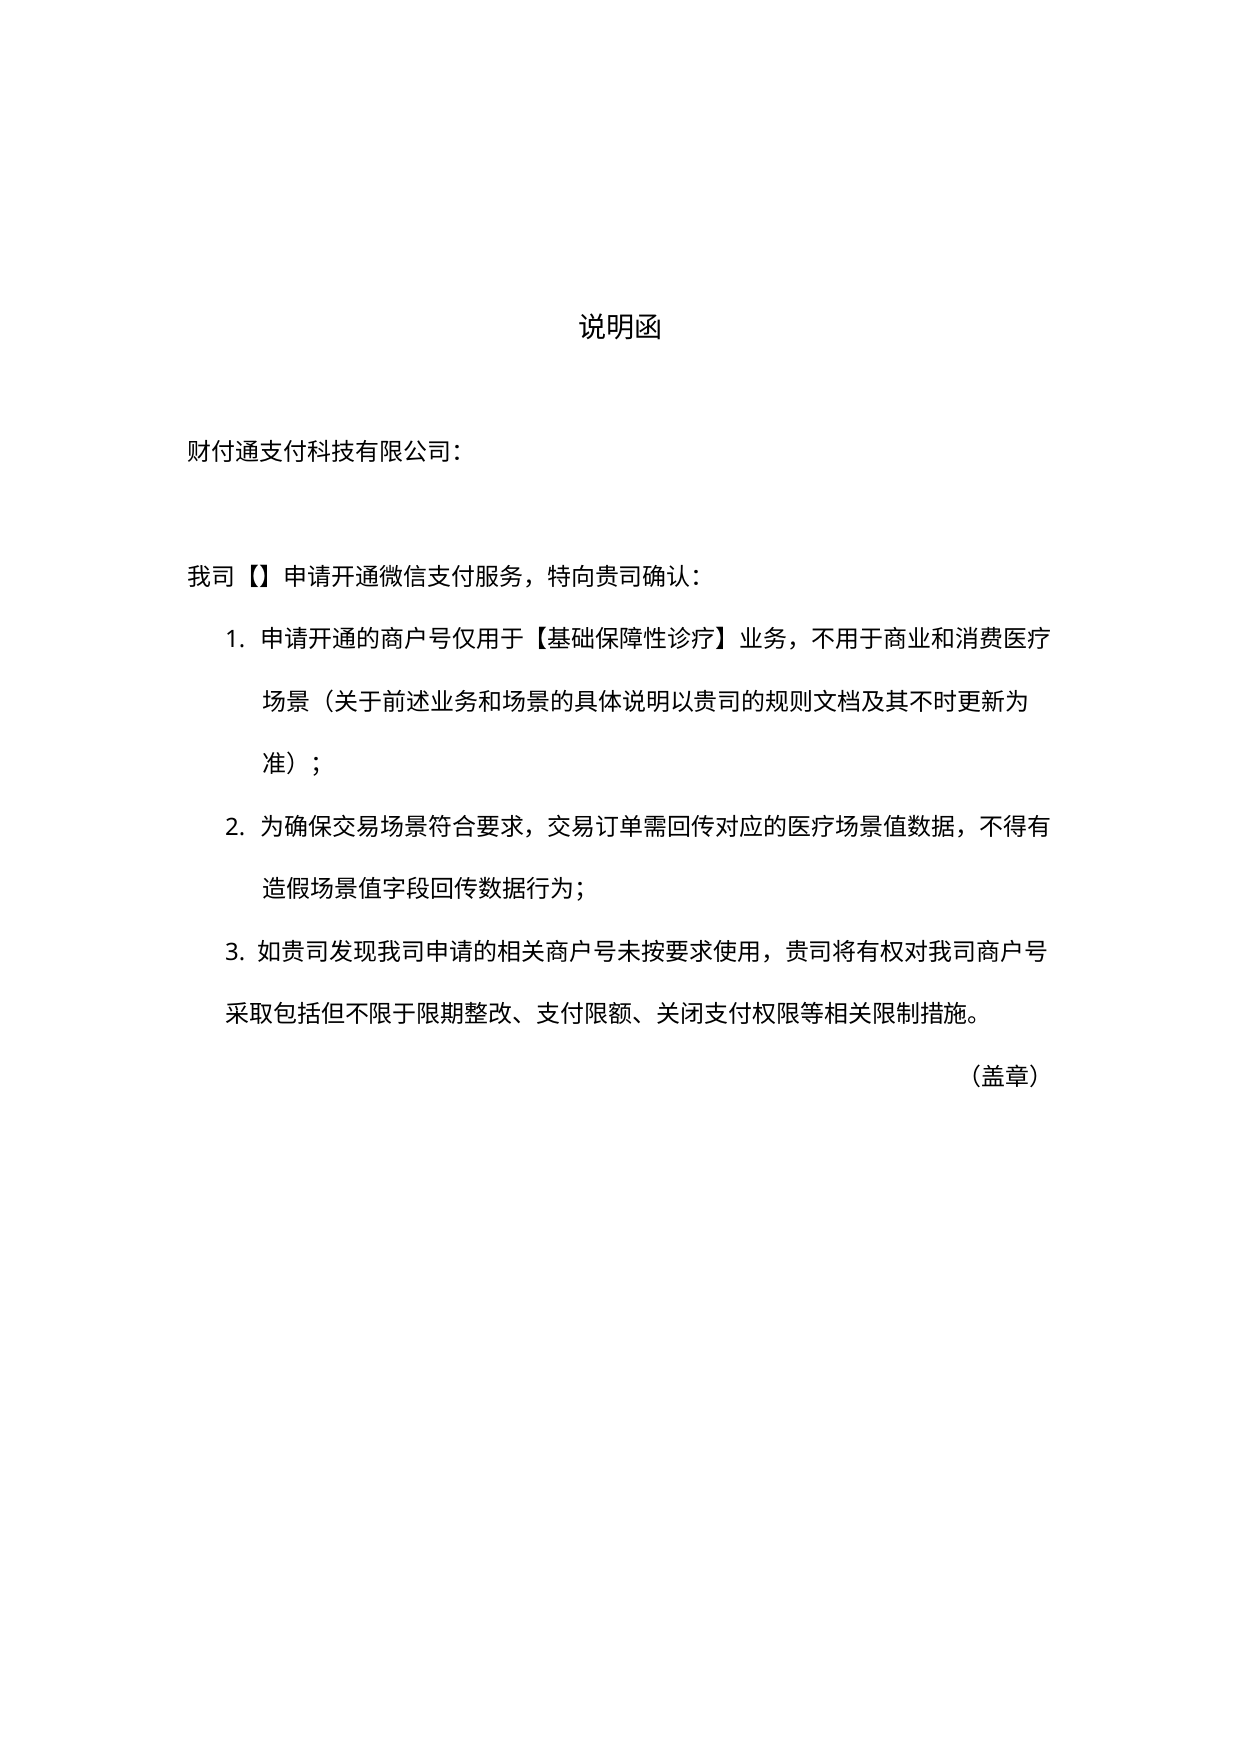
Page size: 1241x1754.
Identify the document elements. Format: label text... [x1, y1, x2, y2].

text （盖章） [187, 1033, 1053, 1096]
text 我司【】申请开通微信支付服务，特向贵司确认： [187, 533, 1053, 596]
text 1. 申请开通的商户号仅用于【基础保障性诊疗】业务，不用于商业和消费医疗场景（关于前述业务和场景的具体说明以贵司的规则文档及其不时更新为准）； [225, 596, 1053, 783]
text 2. 为确保交易场景符合要求，交易订单需回传对应的医疗场景值数据，不得有造假场景值字段回传数据行为； [225, 783, 1053, 908]
text 说明函 [187, 283, 1053, 346]
text 3. 如贵司发现我司申请的相关商户号未按要求使用，贵司将有权对我司商户号采取包括但不限于限期整改、支付限额、关闭支付权限等相关限制措施。 [225, 908, 1053, 1033]
text 财付通支付科技有限公司： [187, 408, 1053, 471]
